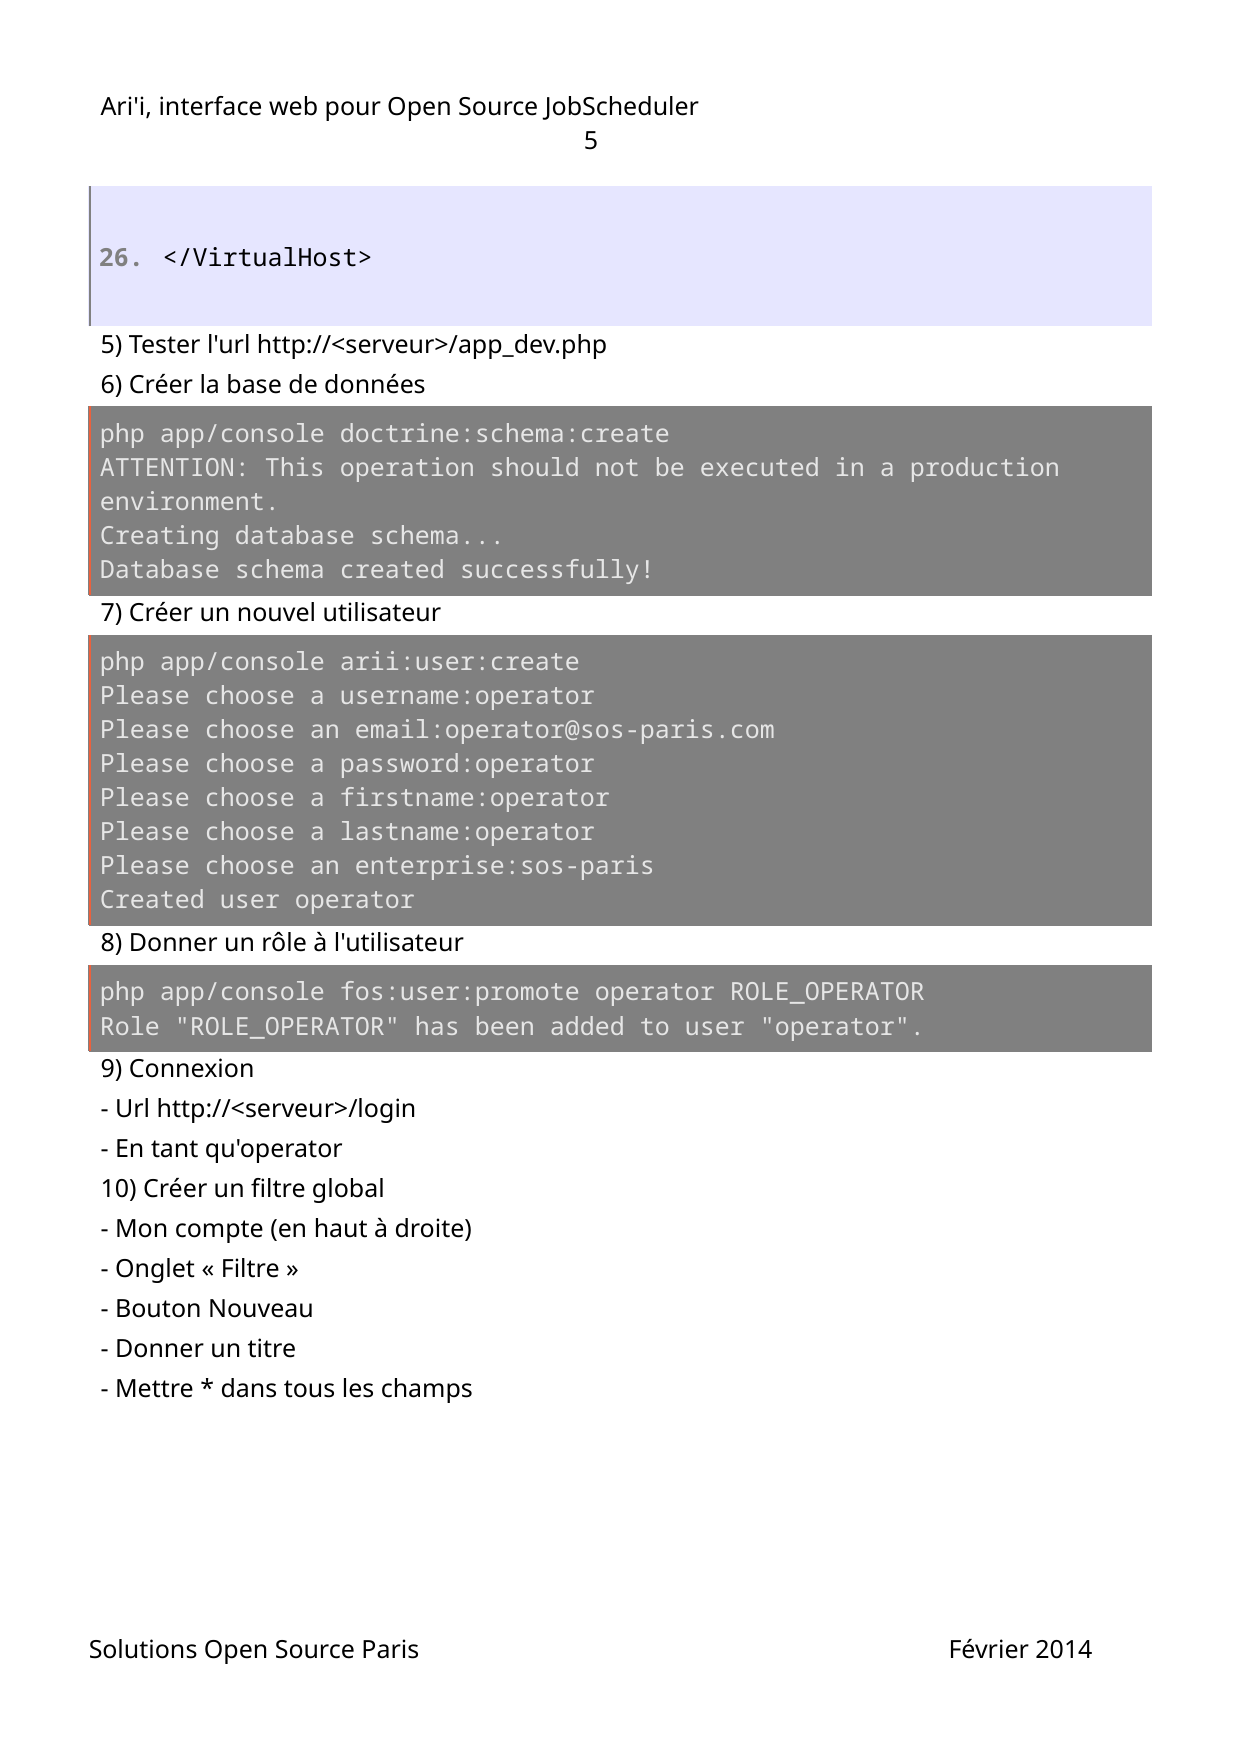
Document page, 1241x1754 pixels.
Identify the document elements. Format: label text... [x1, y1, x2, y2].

text 6) Créer la base de données [88, 366, 1152, 401]
text Role "ROLE_OPERATOR" has been added to user "operator". [91, 999, 1151, 1051]
text - Onglet « Filtre » [88, 1251, 1152, 1285]
text php app/console doctrine:schema:create [91, 407, 1151, 441]
text - Mon compte (en haut à droite) [88, 1211, 1152, 1245]
text Please choose a username:operator [91, 669, 1151, 703]
text - Bouton Nouveau [88, 1291, 1152, 1325]
text Please choose an enterprise:sos-paris [91, 839, 1151, 873]
text Creating database schema... [91, 509, 1151, 543]
text - En tant qu'operator [88, 1131, 1152, 1165]
text Please choose a lastname:operator [91, 805, 1151, 839]
text php app/console fos:user:promote operator ROLE_OPERATOR [91, 966, 1151, 999]
text 9) Connexion [88, 1051, 1152, 1085]
text php app/console arii:user:create [91, 636, 1151, 669]
text Please choose an email:operator@sos-paris.com [91, 703, 1151, 737]
text 8) Donner un rôle à l'utilisateur [88, 925, 1152, 959]
text Created user operator [91, 873, 1151, 925]
text Database schema created successfully! [91, 543, 1151, 595]
text 10) Créer un filtre global [88, 1171, 1152, 1205]
text - Donner un titre [88, 1331, 1152, 1365]
text 7) Créer un nouvel utilisateur [88, 595, 1152, 629]
text - Url http://<serveur>/login [88, 1091, 1152, 1125]
list </VirtualHost> [91, 186, 1152, 326]
text 5) Tester l'url http://<serveur>/app_dev.php [88, 326, 1152, 361]
text Please choose a firstname:operator [91, 771, 1151, 805]
text - Mettre * dans tous les champs [88, 1371, 1152, 1405]
text ATTENTION: This operation should not be executed in a production environment. [91, 441, 1151, 509]
text Please choose a password:operator [91, 737, 1151, 771]
